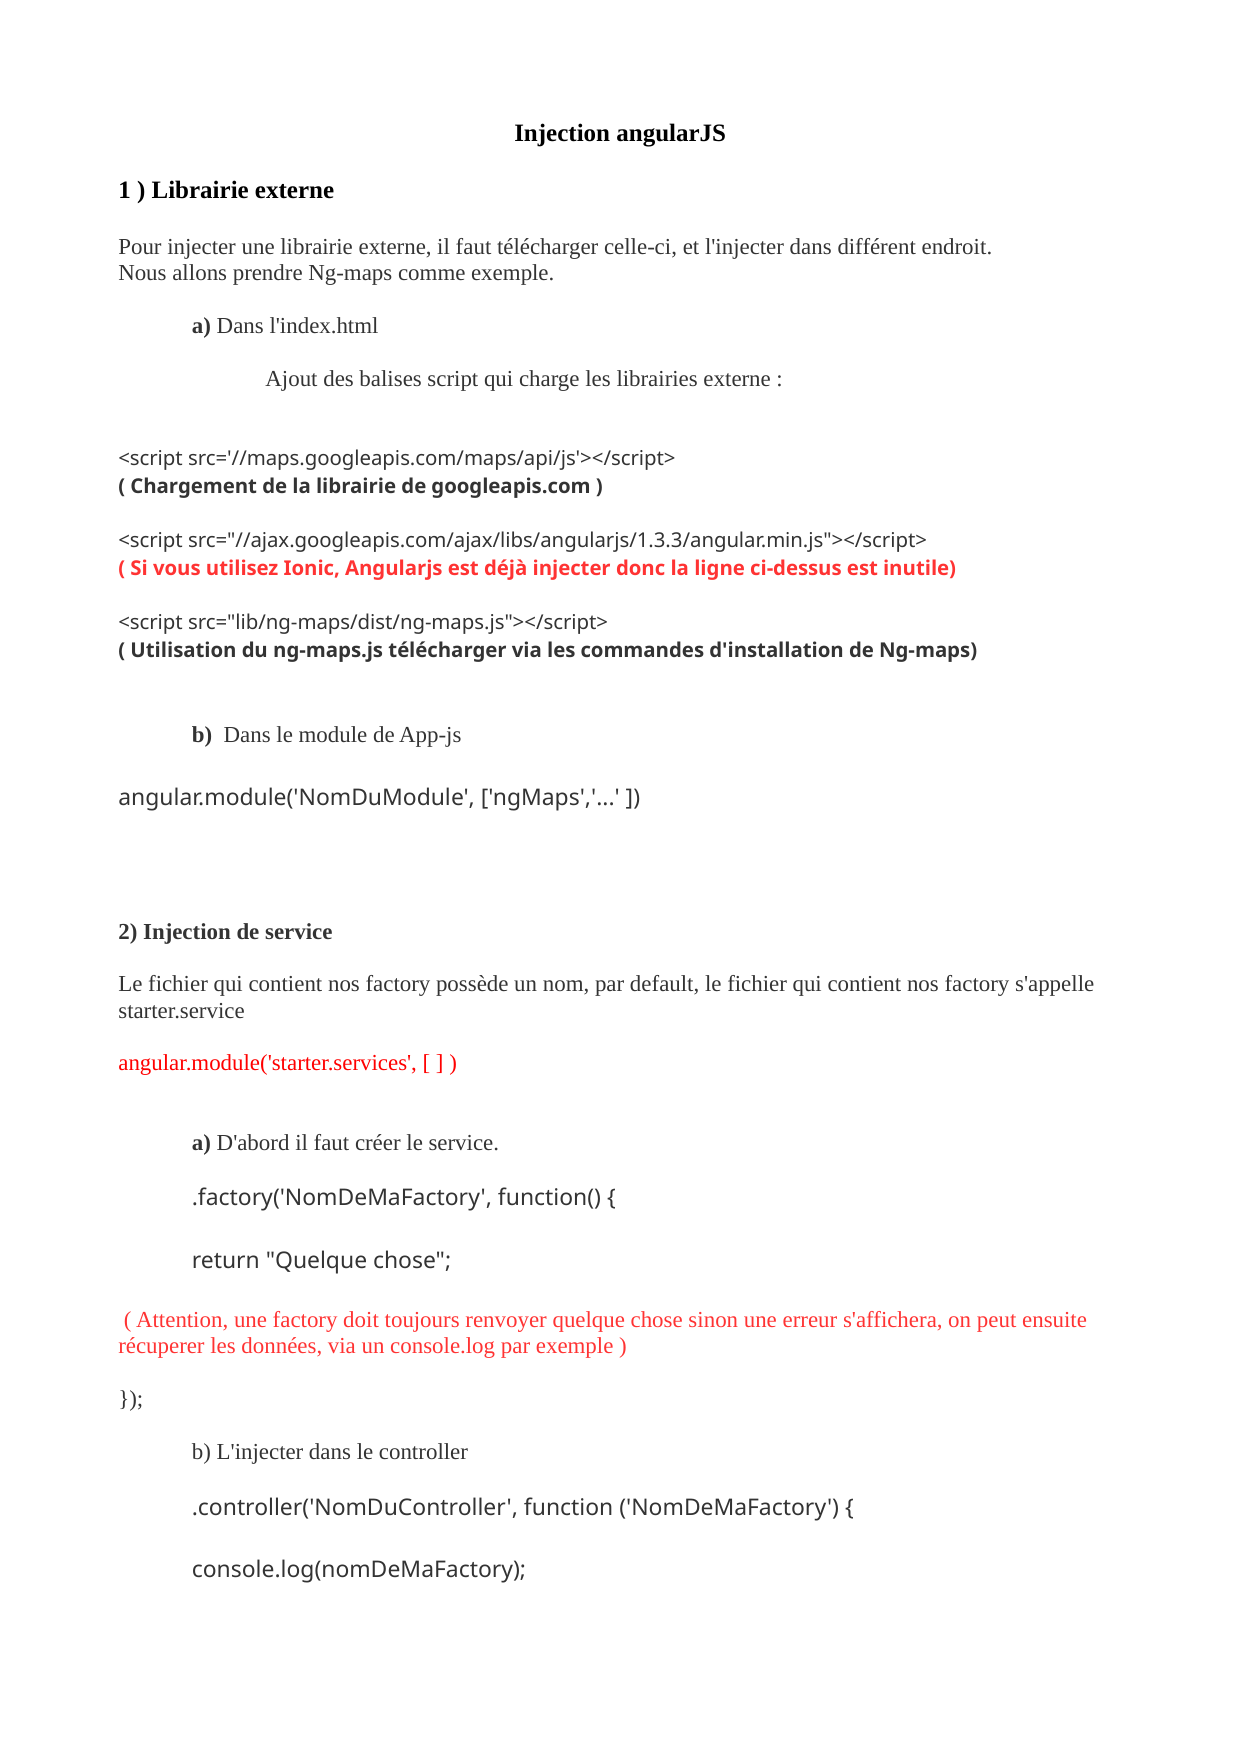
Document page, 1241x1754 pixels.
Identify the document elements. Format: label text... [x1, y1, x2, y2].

text Injection angularJS [118, 118, 1122, 147]
text ( Si vous utilisez Ionic, Angularjs est déjà injecter donc la ligne ci-dessus est inutile) [118, 553, 1122, 581]
text 1 ) Librairie externe [118, 176, 1122, 204]
text a) D'abord il faut créer le service. [118, 1128, 1122, 1155]
text }); [118, 1385, 1122, 1412]
text <script src="lib/ng-maps/dist/ng-maps.js"></script> [118, 607, 1122, 635]
text angular.module('starter.services', [ ] ) [118, 1049, 1122, 1076]
text <script src='//maps.googleapis.com/maps/api/js'></script> [118, 444, 1122, 472]
text ( Chargement de la librairie de googleapis.com ) [118, 472, 1122, 499]
text <script src="//ajax.googleapis.com/ajax/libs/angularjs/1.3.3/angular.min.js"></script> [118, 526, 1122, 553]
text Pour injecter une librairie externe, il faut télécharger celle-ci, et l'injecter dans différent endroit. [118, 233, 1122, 259]
text Ajout des balises script qui charge les librairies externe : [118, 365, 1122, 391]
text 2) Injection de service [118, 918, 1122, 944]
text .factory('NomDeMaFactory', function() { [118, 1181, 1122, 1212]
text console.log(nomDeMaFactory); [118, 1553, 1122, 1584]
text return "Quelque chose"; [118, 1244, 1122, 1275]
text angular.module('NomDuModule', ['ngMaps','...' ]) [118, 781, 1122, 812]
text Nous allons prendre Ng-maps comme exemple. [118, 259, 1122, 286]
text ( Attention, une factory doit toujours renvoyer quelque chose sinon une erreur s'affichera, on peut ensuite récuperer les données, via un console.log par exemple ) [118, 1306, 1122, 1359]
text ( Utilisation du ng-maps.js télécharger via les commandes d'installation de Ng-maps) [118, 635, 1122, 663]
text b) Dans le module de App-js [118, 718, 1122, 749]
text Le fichier qui contient nos factory possède un nom, par default, le fichier qui contient nos factory s'appelle starter.service [118, 970, 1122, 1023]
text a) Dans l'index.html [118, 312, 1122, 338]
text .controller('NomDuController', function ('NomDeMaFactory') { [118, 1491, 1122, 1522]
text b) L'injecter dans le controller [118, 1438, 1122, 1464]
